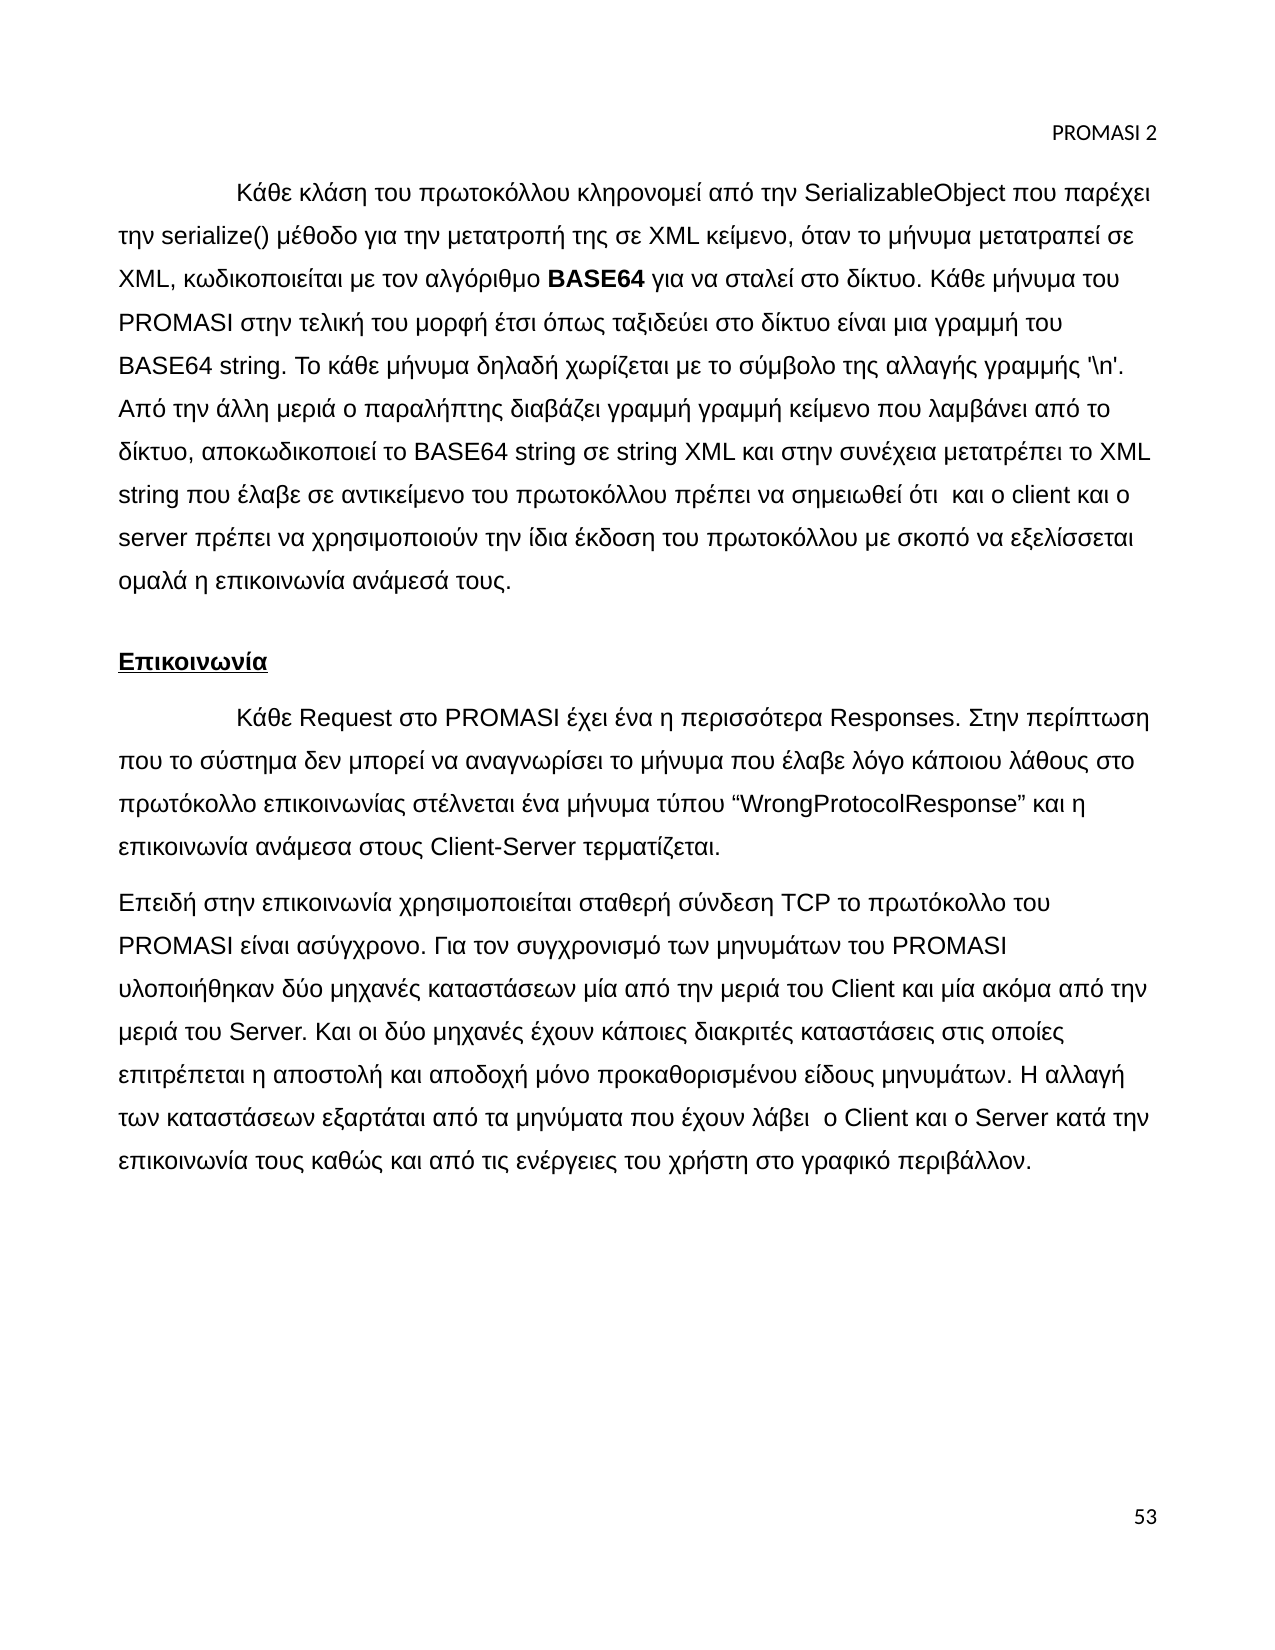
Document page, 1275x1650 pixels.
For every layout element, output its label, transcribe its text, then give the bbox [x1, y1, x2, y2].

text Επειδή στην επικοινωνία χρησιμοποιείται σταθερή σύνδεση TCP το πρωτόκολλο του PROMASI είναι ασύγχρονο. Για τον συγχρονισμό των μηνυμάτων του PROMASI υλοποιήθηκαν δύο μηχανές καταστάσεων μία από την μεριά του Client και μία ακόμα από την μεριά του Server. Και οι δύο μηχανές έχουν κάποιες διακριτές καταστάσεις στις οποίες επιτρέπεται η αποστολή και αποδοχή μόνο προκαθορισμένου είδους μηνυμάτων. Η αλλαγή των καταστάσεων εξαρτάται από τα μηνύματα που έχουν λάβει ο Client και ο Server κατά την επικοινωνία τους καθώς και από τις ενέργειες του χρήστη στο γραφικό περιβάλλον. [118, 887, 1157, 1175]
subtitle Επικοινωνία [118, 647, 1157, 676]
text Κάθε κλάση του πρωτοκόλλου κληρονομεί από την SerializableObject που παρέχει την serialize() μέθοδο για την μετατροπή της σε XML κείμενο, όταν το μήνυμα μετατραπεί σε XML, κωδικοποιείται με τον αλγόριθμο BASE64 για να σταλεί στο δίκτυο. Κάθε μήνυμα του PROMASI στην τελική του μορφή έτσι όπως ταξιδεύει στο δίκτυο είναι μια γραμμή του BASE64 string. Το κάθε μήνυμα δηλαδή χωρίζεται με το σύμβολο της αλλαγής γραμμής '\n'. Από την άλλη μεριά ο παραλήπτης διαβάζει γραμμή γραμμή κείμενο που λαμβάνει από το δίκτυο, αποκωδικοποιεί το BASE64 string σε string XML και στην συνέχεια μετατρέπει το XML string που έλαβε σε αντικείμενο του πρωτοκόλλου πρέπει να σημειωθεί ότι και ο client και ο server πρέπει να χρησιμοποιούν την ίδια έκδοση του πρωτοκόλλου με σκοπό να εξελίσσεται ομαλά η επικοινωνία ανάμεσά τους. [118, 178, 1157, 595]
text Κάθε Request στο PROMASI έχει ένα η περισσότερα Responses. Στην περίπτωση που το σύστημα δεν μπορεί να αναγνωρίσει το μήνυμα που έλαβε λόγο κάποιου λάθους στο πρωτόκολλο επικοινωνίας στέλνεται ένα μήνυμα τύπου “WrongProtocolResponse” και η επικοινωνία ανάμεσα στους Client-Server τερματίζεται. [118, 702, 1157, 861]
